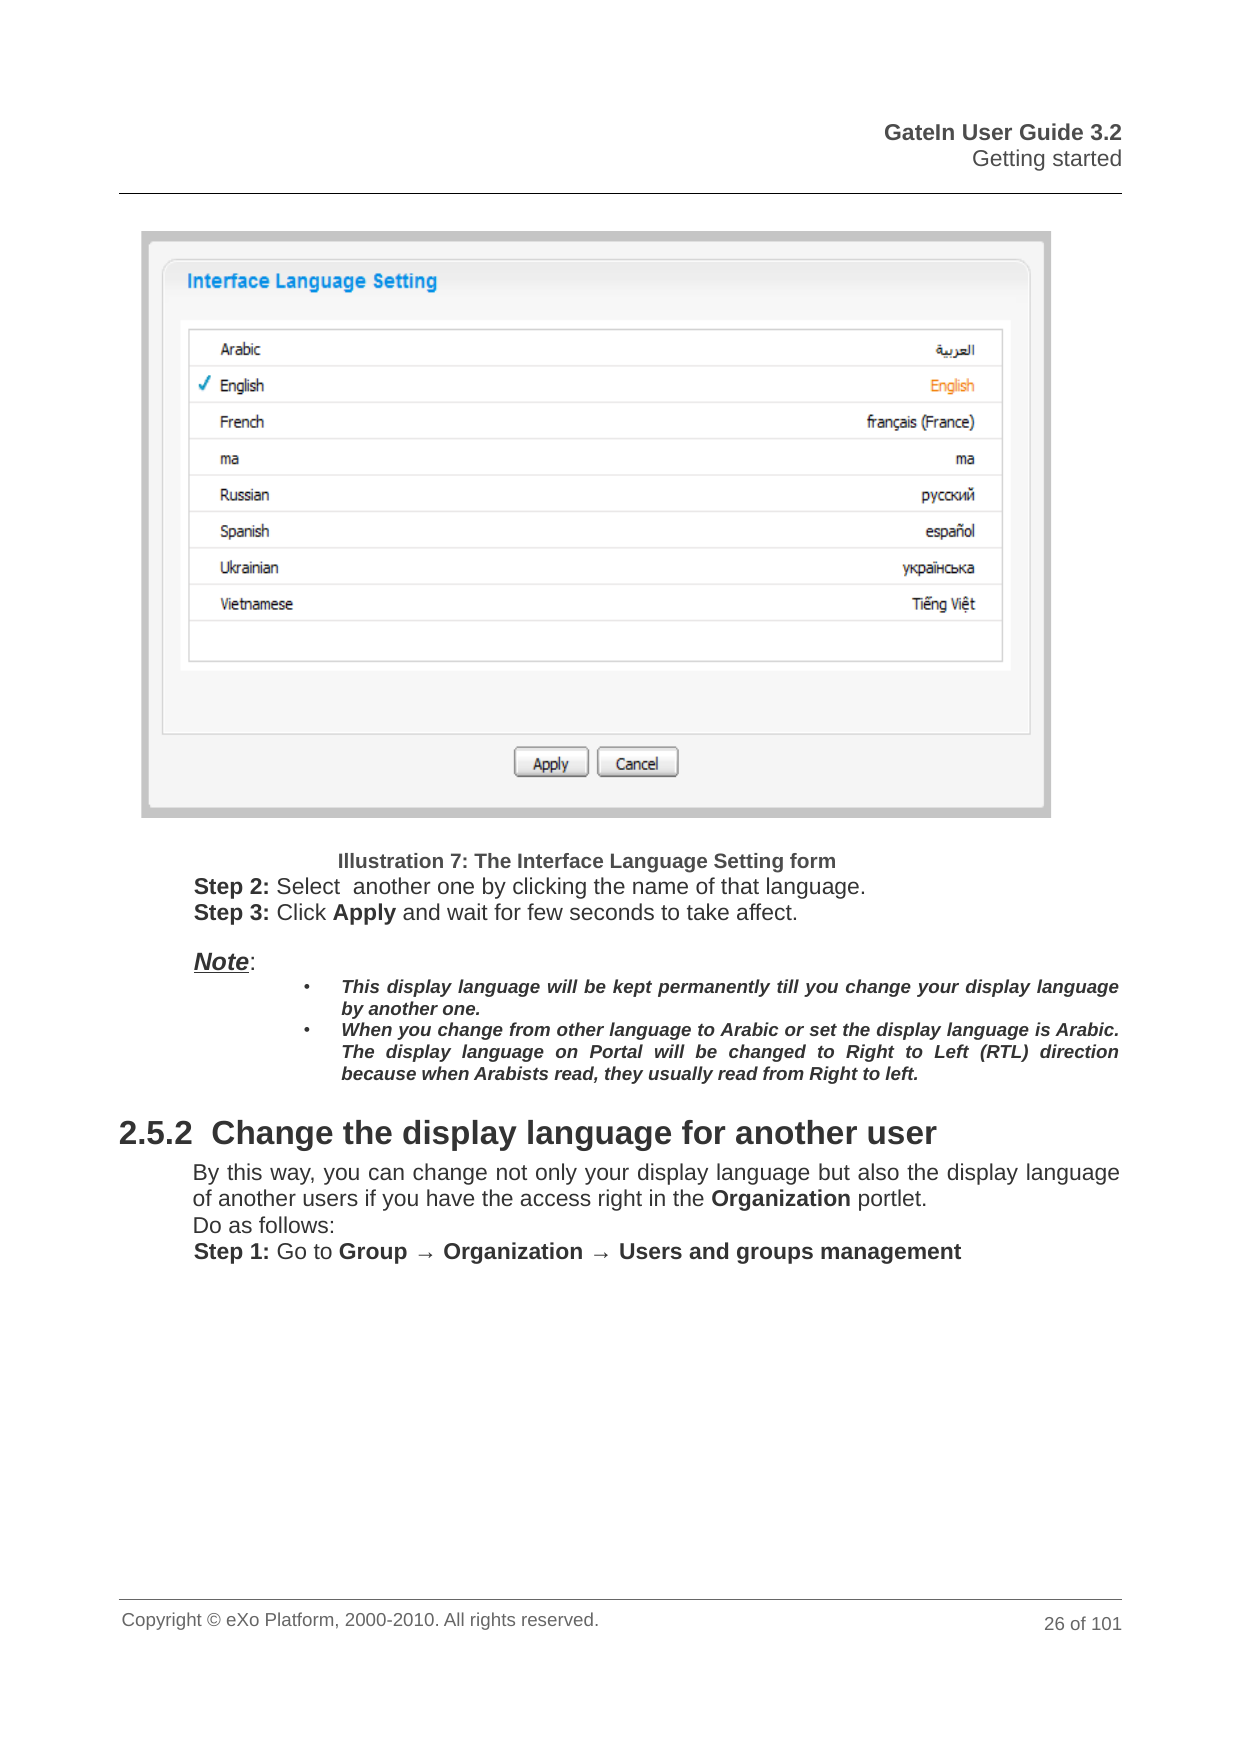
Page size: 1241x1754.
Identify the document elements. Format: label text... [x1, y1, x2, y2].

list Step 3: Click Apply and wait for few seconds to take affect. [156, 899, 1122, 926]
list Step 1: Go to Group → Organization → Users and groups management [156, 1238, 1122, 1264]
list Illustration 7: The Interface Language Setting form [135, 298, 1039, 873]
subtitle Change the display language for another user [118, 1113, 1122, 1151]
text By this way, you can change not only your display language but also the display language of another users if you have the access right in the Organization portlet. [192, 1159, 1122, 1212]
list Step 2: Select another one by clicking the name of that language. [135, 223, 1122, 899]
text Do as follows: [192, 1212, 1122, 1238]
list Note: [156, 947, 1122, 976]
picture [141, 231, 1052, 818]
list When you change from other language to Arabic or set the display language is Arabic. The display language on Portal will be changed to Right to Left (RTL) direction because when Arabists read, they usually read from Right to left. [304, 1019, 1122, 1084]
list This display language will be kept permanently till you change your display language by another one. [304, 976, 1122, 1019]
